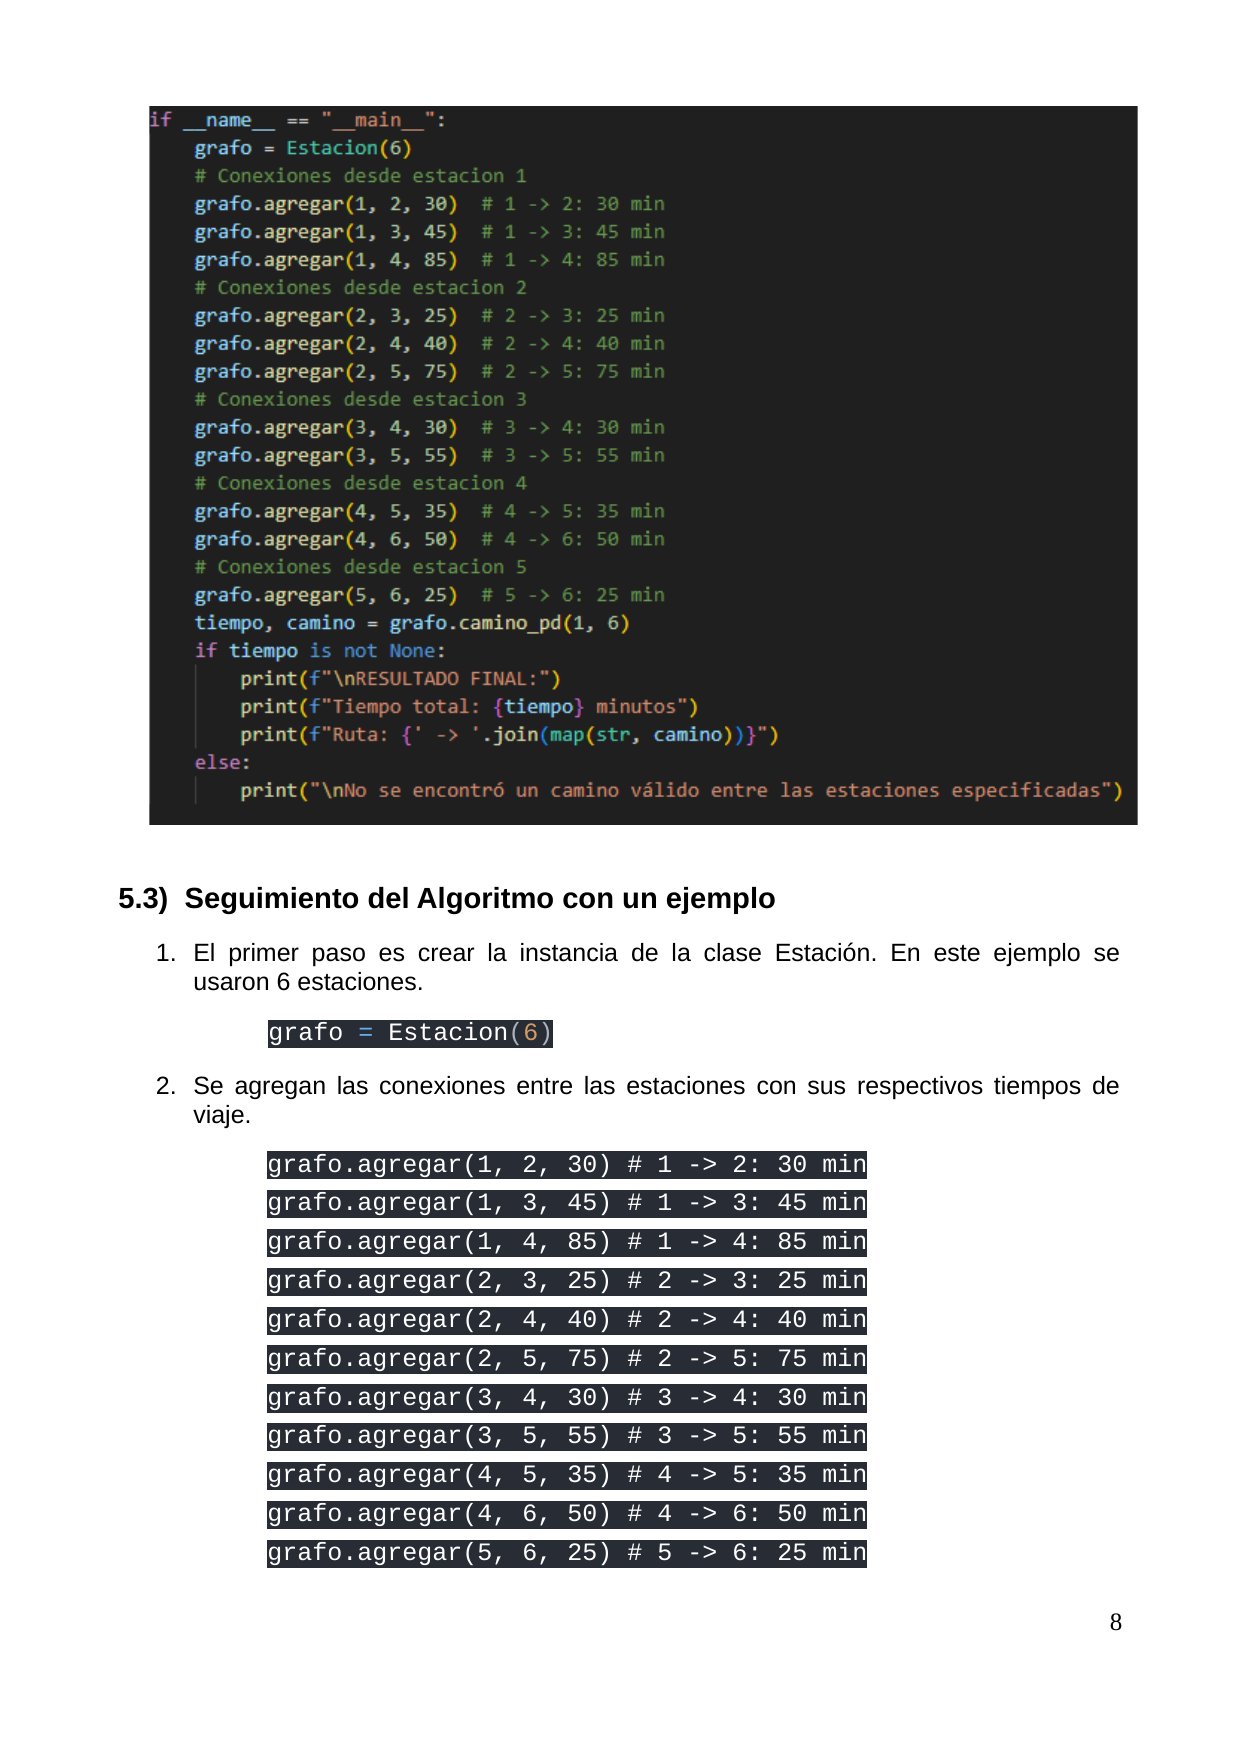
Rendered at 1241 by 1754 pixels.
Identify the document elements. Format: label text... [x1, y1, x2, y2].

list El primer paso es crear la instancia de la clase Estación. En este ejemplo se usaron 6 estaciones. [156, 938, 1122, 996]
list grafo.agregar(5, 6, 25) # 5 -> 6: 25 min [156, 1529, 1122, 1568]
list grafo.agregar(4, 5, 35) # 4 -> 5: 35 min [156, 1451, 1122, 1490]
list grafo.agregar(1, 2, 30) # 1 -> 2: 30 min [156, 1141, 1122, 1179]
picture [149, 106, 1138, 825]
list grafo.agregar(1, 3, 45) # 1 -> 3: 45 min [156, 1179, 1122, 1218]
list grafo.agregar(1, 4, 85) # 1 -> 4: 85 min [156, 1218, 1122, 1257]
list grafo.agregar(2, 4, 40) # 2 -> 4: 40 min [156, 1296, 1122, 1335]
list grafo.agregar(2, 3, 25) # 2 -> 3: 25 min [156, 1257, 1122, 1296]
list grafo.agregar(2, 5, 75) # 2 -> 5: 75 min [156, 1335, 1122, 1374]
list grafo = Estacion(6) [231, 1019, 1122, 1048]
text 5.3) Seguimiento del Algoritmo con un ejemplo [118, 881, 1122, 915]
list Se agregan las conexiones entre las estaciones con sus respectivos tiempos de viaje. [156, 1071, 1122, 1129]
list grafo.agregar(3, 5, 55) # 3 -> 5: 55 min [156, 1413, 1122, 1451]
list grafo.agregar(3, 4, 30) # 3 -> 4: 30 min [156, 1374, 1122, 1413]
list grafo.agregar(4, 6, 50) # 4 -> 6: 50 min [156, 1490, 1122, 1529]
